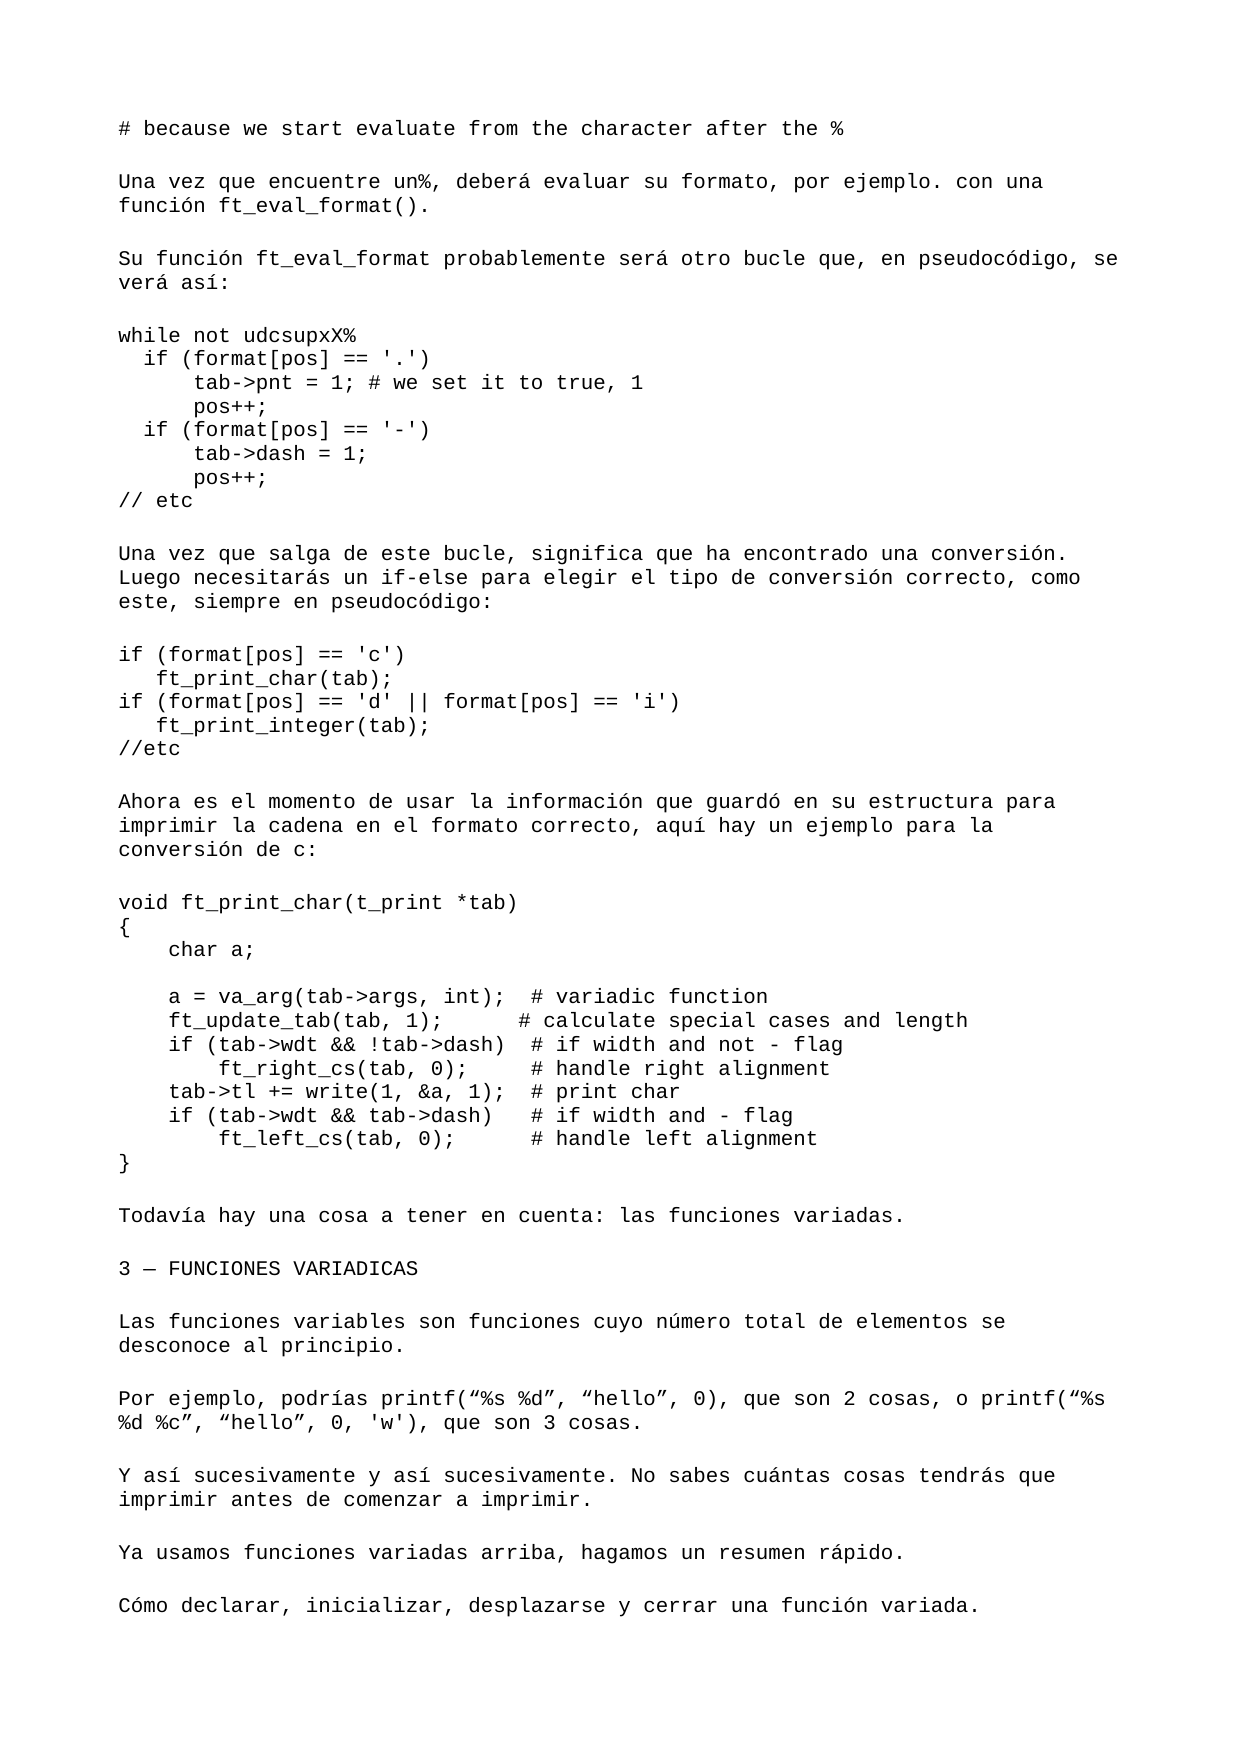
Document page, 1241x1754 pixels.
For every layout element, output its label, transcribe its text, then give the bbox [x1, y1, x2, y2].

text pos++; [118, 467, 1122, 490]
text tab->pnt = 1; # we set it to true, 1 [118, 372, 1122, 396]
text tab->tl += write(1, &a, 1); # print char [118, 1081, 1122, 1105]
text a = va_arg(tab->args, int); # variadic function [118, 987, 1122, 1010]
text ft_print_char(tab); [118, 667, 1122, 691]
text ft_right_cs(tab, 0); # handle right alignment [118, 1057, 1122, 1081]
text Y así sucesivamente y así sucesivamente. No sabes cuántas cosas tendrás que imprimir antes de comenzar a imprimir. [118, 1465, 1122, 1512]
text void ft_print_char(t_print *tab) [118, 892, 1122, 916]
text tab->dash = 1; [118, 443, 1122, 467]
text Todavía hay una cosa a tener en cuenta: las funciones variadas. [118, 1205, 1122, 1229]
text pos++; [118, 396, 1122, 419]
text if (format[pos] == 'c') [118, 644, 1122, 667]
text # because we start evaluate from the character after the % [118, 118, 1122, 142]
text Cómo declarar, inicializar, desplazarse y cerrar una función variada. [118, 1595, 1122, 1618]
text } [118, 1152, 1122, 1176]
text if (format[pos] == '.') [118, 348, 1122, 372]
text Por ejemplo, podrías printf(“%s %d”, “hello”, 0), que son 2 cosas, o printf(“%s %d %c”, “hello”, 0, 'w'), que son 3 cosas. [118, 1388, 1122, 1436]
text Una vez que salga de este bucle, significa que ha encontrado una conversión. Luego necesitarás un if-else para elegir el tipo de conversión correcto, como este, siempre en pseudocódigo: [118, 543, 1122, 614]
text while not udcsupxX% [118, 325, 1122, 348]
text // etc [118, 490, 1122, 514]
text Las funciones variables son funciones cuyo número total de elementos se desconoce al principio. [118, 1311, 1122, 1359]
text ft_update_tab(tab, 1); # calculate special cases and length [118, 1010, 1122, 1034]
text //etc [118, 738, 1122, 762]
text ft_left_cs(tab, 0); # handle left alignment [118, 1128, 1122, 1152]
text Su función ft_eval_format probablemente será otro bucle que, en pseudocódigo, se verá así: [118, 248, 1122, 295]
text Una vez que encuentre un%, deberá evaluar su formato, por ejemplo. con una función ft_eval_format(). [118, 171, 1122, 218]
text if (format[pos] == '-') [118, 419, 1122, 443]
text if (tab->wdt && tab->dash) # if width and - flag [118, 1105, 1122, 1128]
text Ahora es el momento de usar la información que guardó en su estructura para imprimir la cadena en el formato correcto, aquí hay un ejemplo para la conversión de c: [118, 792, 1122, 862]
text char a; [118, 939, 1122, 963]
text Ya usamos funciones variadas arriba, hagamos un resumen rápido. [118, 1542, 1122, 1565]
text if (format[pos] == 'd' || format[pos] == 'i') [118, 691, 1122, 715]
text if (tab->wdt && !tab->dash) # if width and not - flag [118, 1034, 1122, 1057]
text 3 — FUNCIONES VARIADICAS [118, 1258, 1122, 1282]
text ft_print_integer(tab); [118, 715, 1122, 738]
text { [118, 916, 1122, 939]
